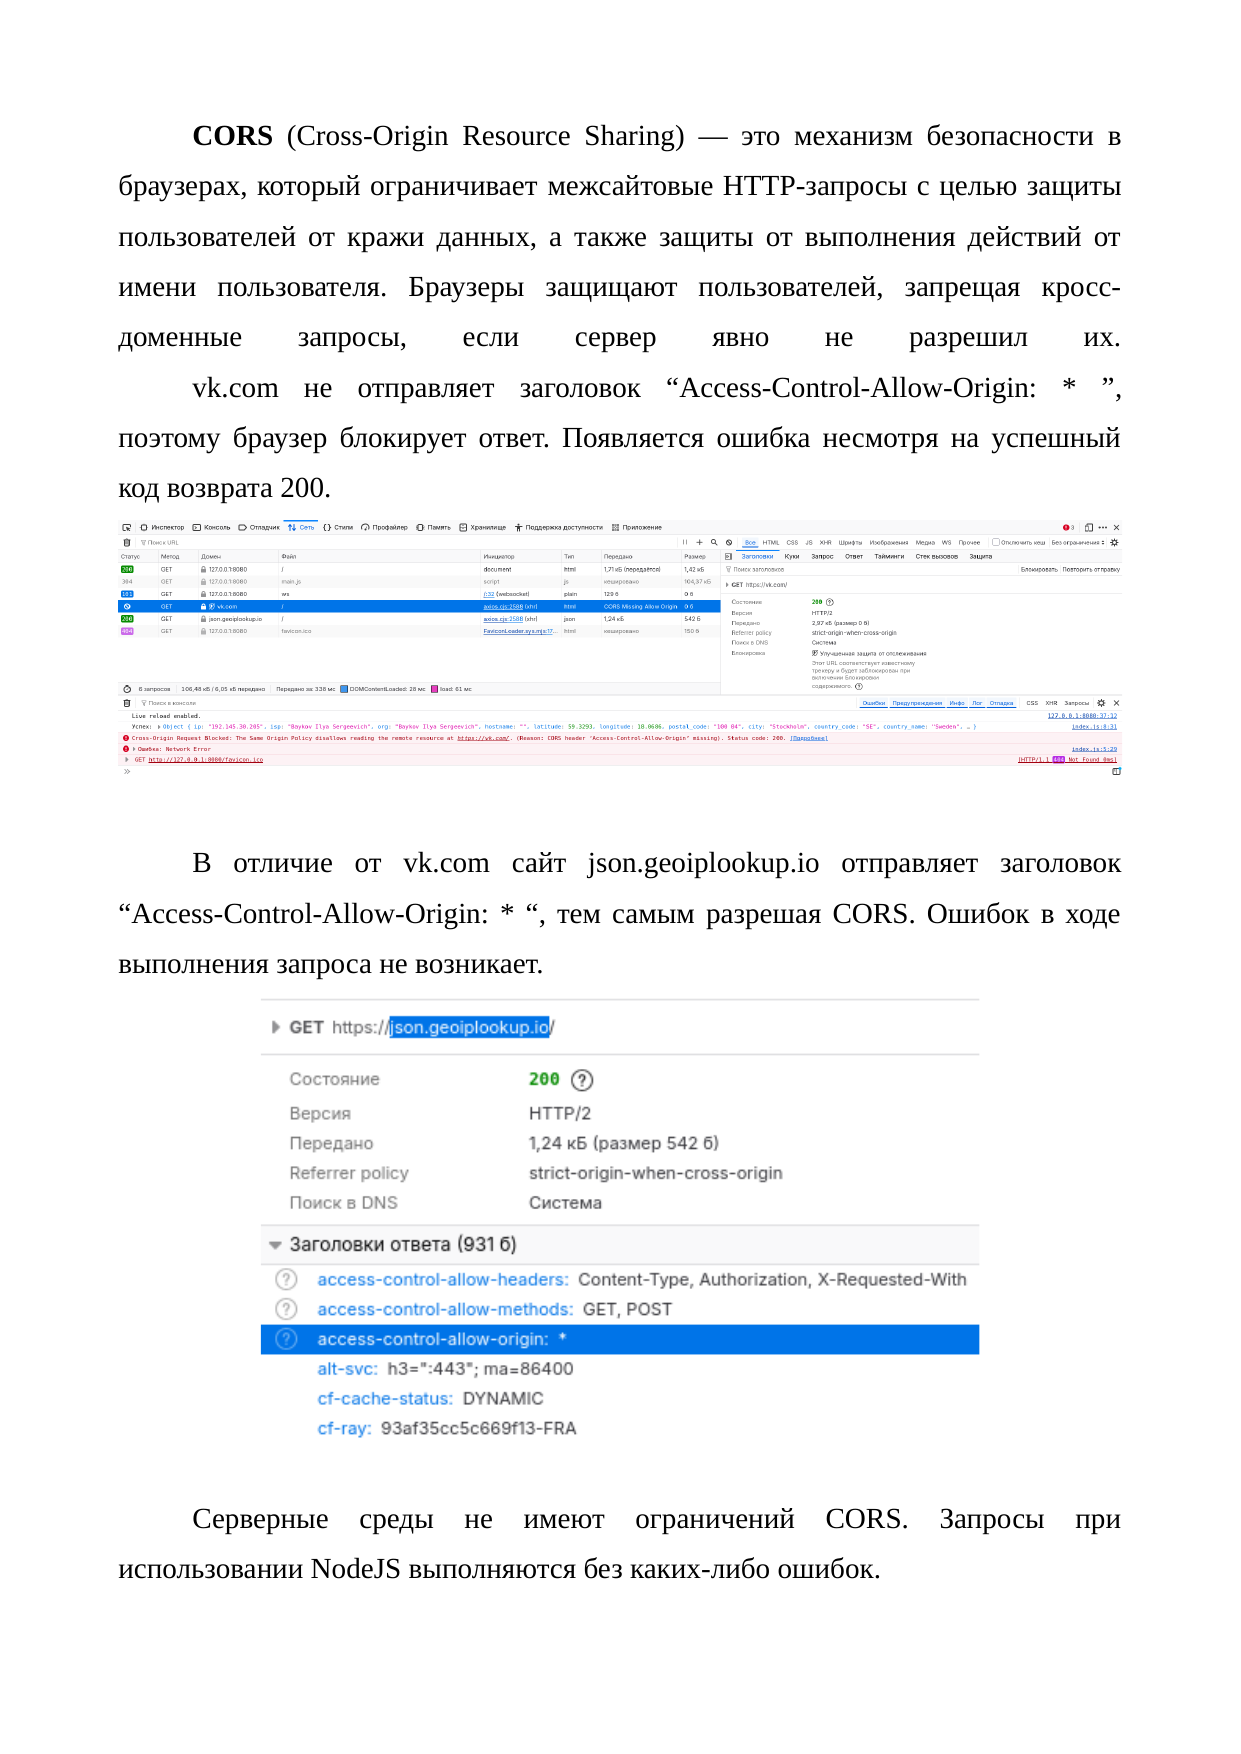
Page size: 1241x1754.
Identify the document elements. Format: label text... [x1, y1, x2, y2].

picture [260, 996, 980, 1444]
text В отличие от vk.com сайт json.geoiplookup.io отправляет заголовок “Access-Control-Allow-Origin: * “, тем самым разрешая CORS. Ошибок в ходе выполнения запроса не возникает. [118, 845, 1122, 979]
text Серверные среды не имеют ограничений CORS. Запросы при использовании NodeJS выполняются без каких-либо ошибок. [118, 1501, 1122, 1584]
picture [118, 520, 1123, 779]
text CORS (Cross-Origin Resource Sharing) — это механизм безопасности в браузерах, который ограничивает межсайтовые HTTP-запросы с целью защиты пользователей от кражи данных, а также защиты от выполнения действий от имени пользователя. Браузеры защищают пользователей, запрещая кросс-доменные запросы, если сервер явно не разрешил их. vk.com не отправляет заголовок “Access-Control-Allow-Origin: * ”, поэтому браузер блокирует ответ. Появляется ошибка несмотря на успешный код возврата 200. [118, 118, 1122, 504]
